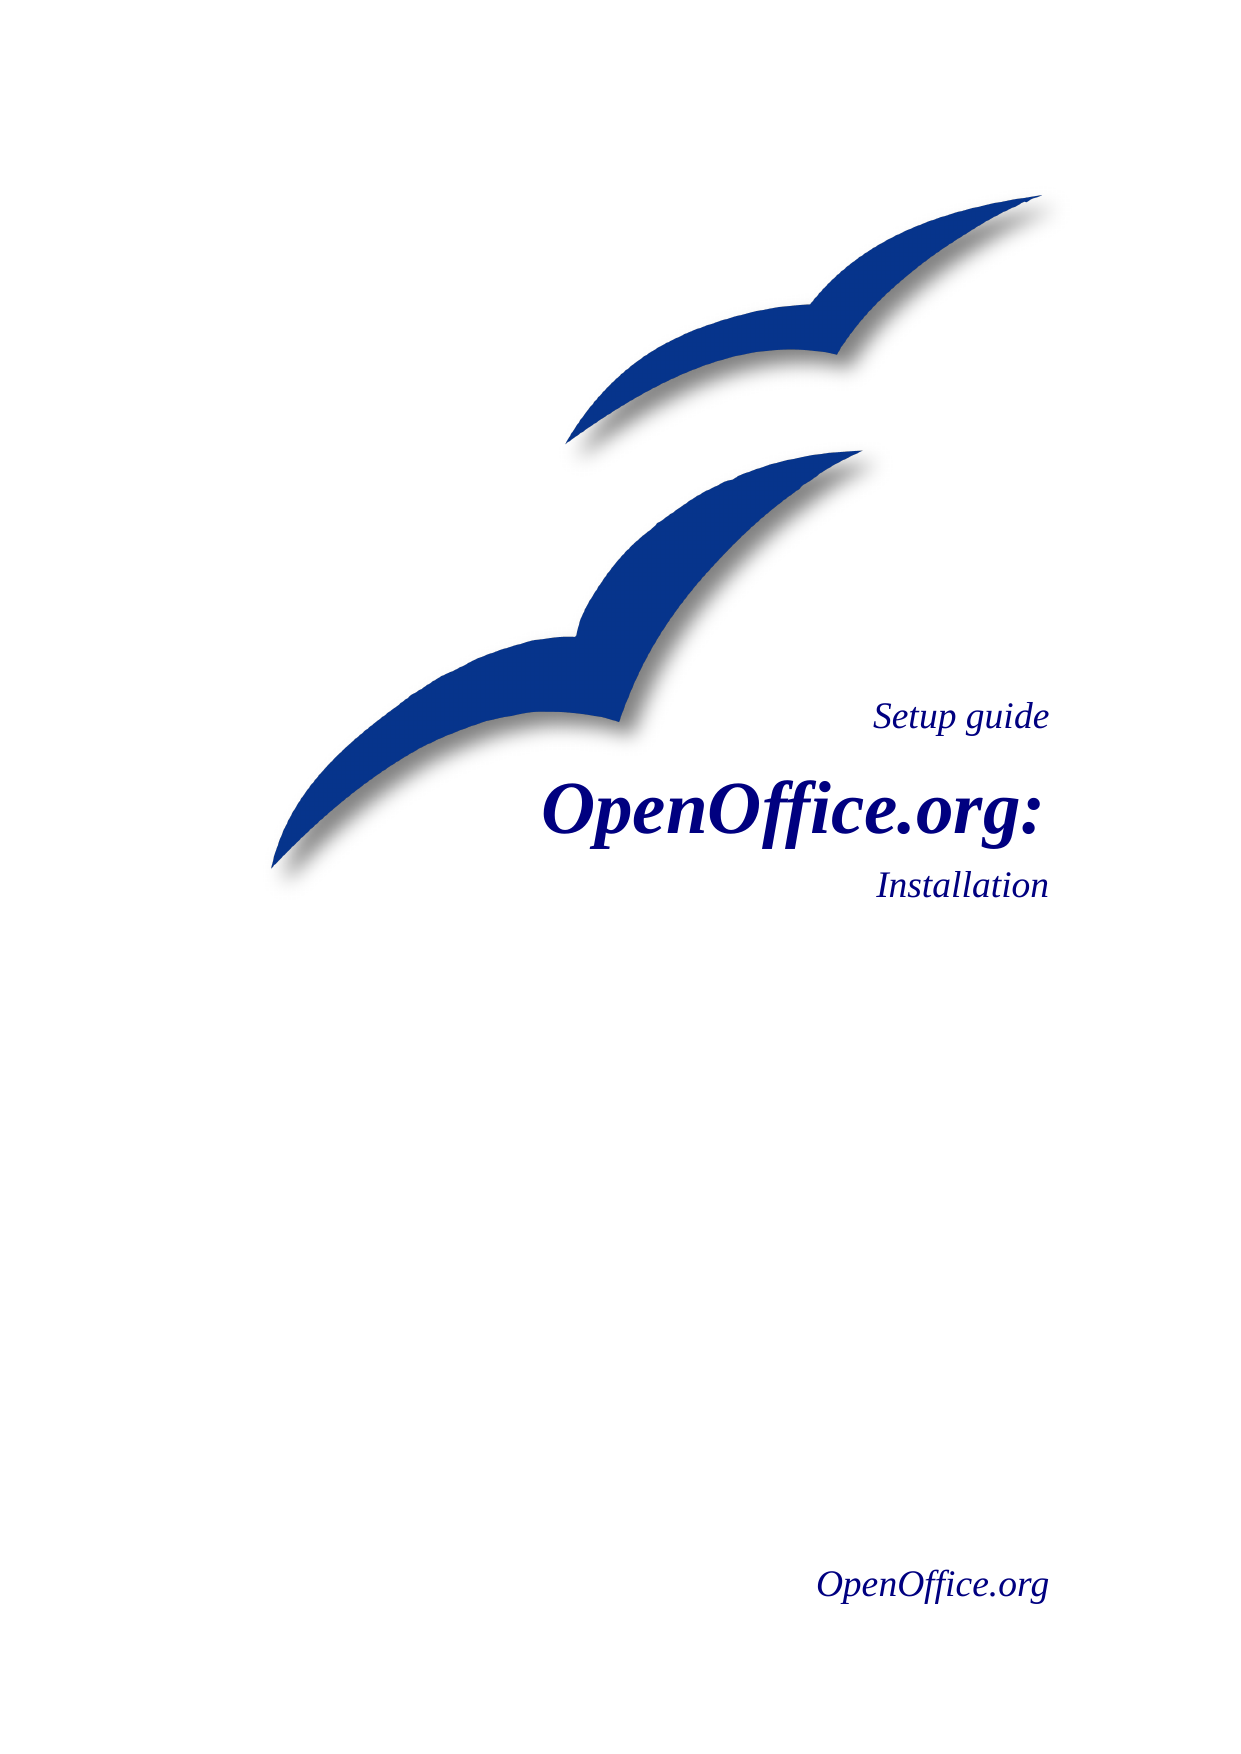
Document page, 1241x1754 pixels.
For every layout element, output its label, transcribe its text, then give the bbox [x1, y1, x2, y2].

picture [256, 180, 1084, 910]
subtitle Installation [187, 864, 256, 906]
subtitle OpenOffice.org: [68, 766, 256, 849]
text Setup guide [187, 695, 256, 737]
